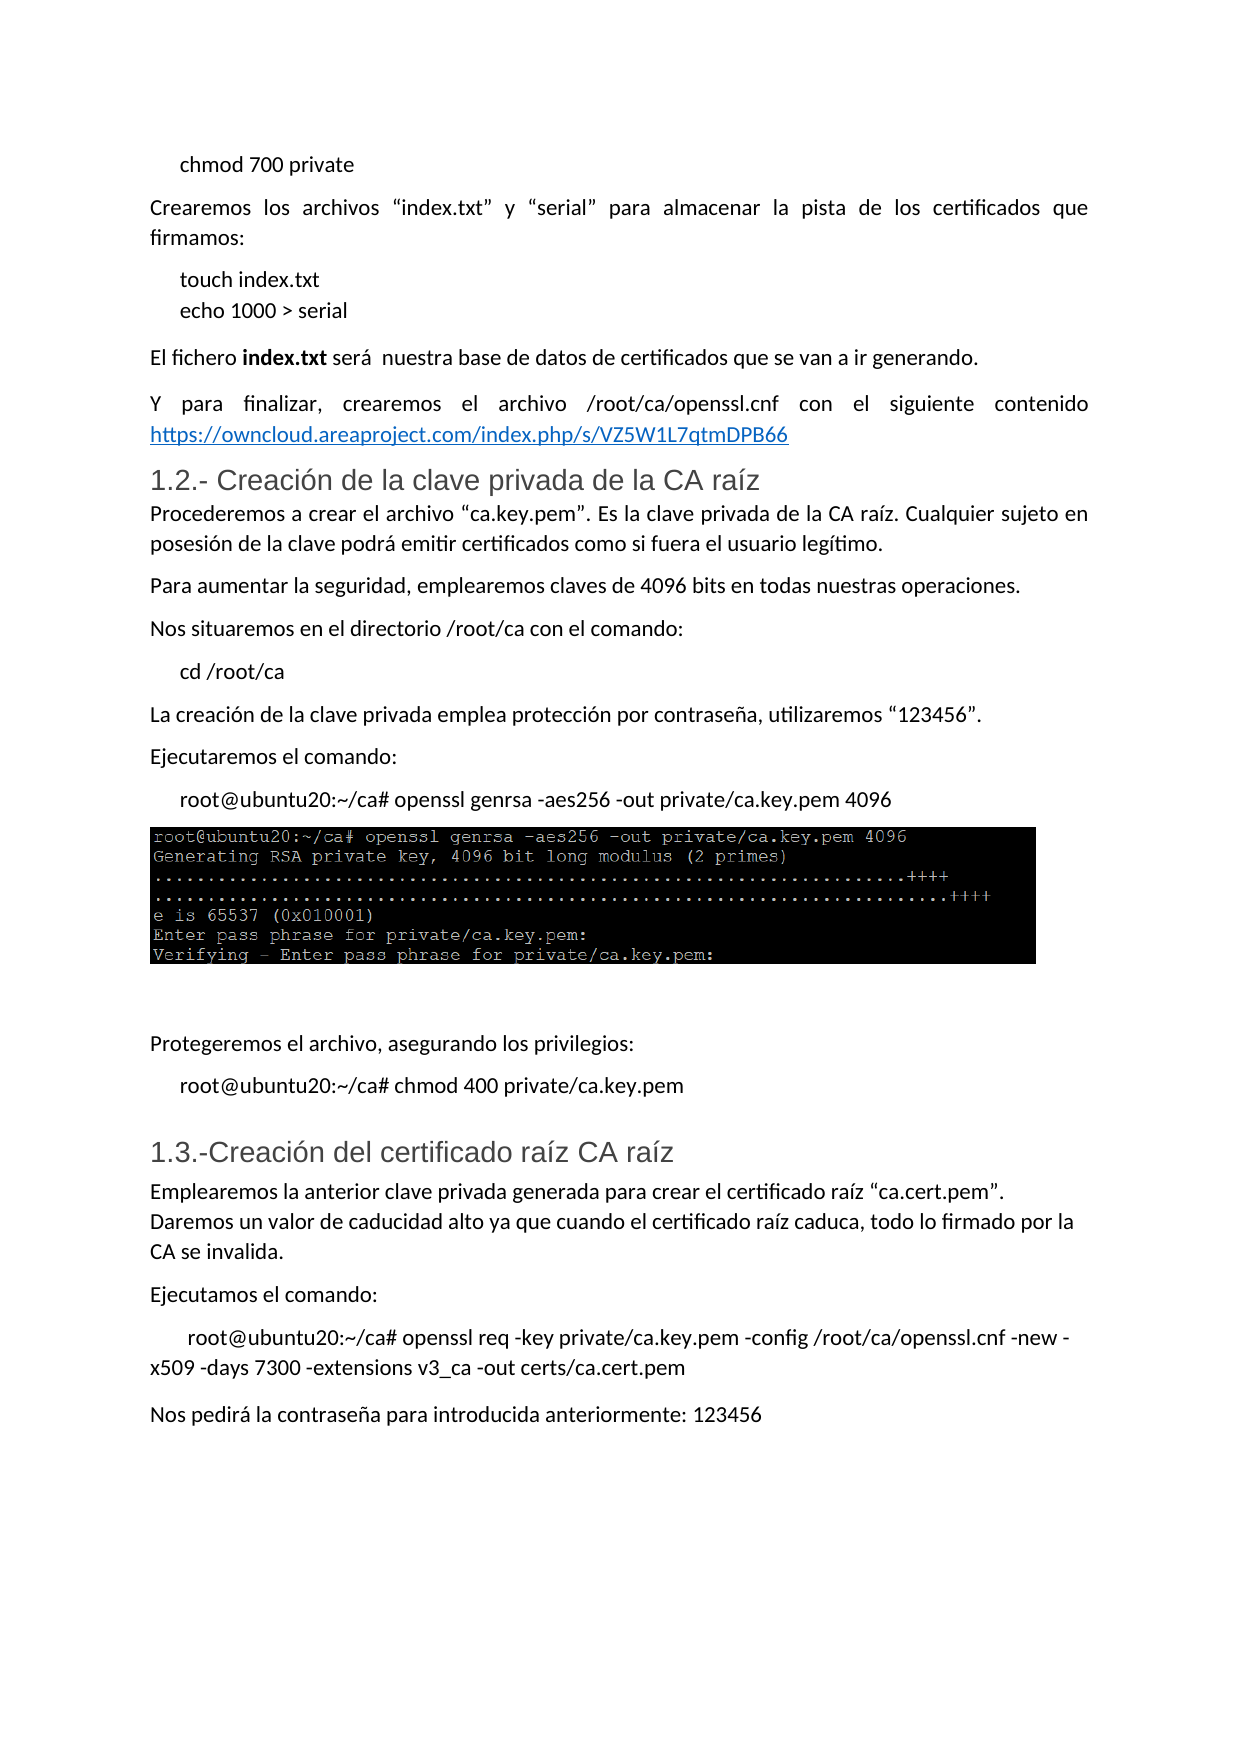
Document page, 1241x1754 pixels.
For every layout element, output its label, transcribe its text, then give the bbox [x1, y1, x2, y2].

text cd /root/ca [179, 657, 1090, 685]
subtitle 1.2.- Creación de la clave privada de la CA raíz [150, 462, 1090, 496]
subtitle 1.3.-Creación del certificado raíz CA raíz [150, 1135, 1090, 1168]
text Y para finalizar, crearemos el archivo /root/ca/openssl.cnf con el siguiente contenido https://owncloud.areaproject.com/index.php/s/VZ5W1L7qtmDPB66 [150, 389, 1090, 448]
text Crearemos los archivos “index.txt” y “serial” para almacenar la pista de los certificados que firmamos: [150, 193, 1090, 251]
text chmod 700 private [179, 150, 1090, 178]
text echo 1000 > serial [179, 296, 1090, 324]
text Nos situaremos en el directorio /root/ca con el comando: [150, 614, 1090, 642]
text root@ubuntu20:~/ca# chmod 400 private/ca.key.pem [179, 1071, 1090, 1099]
text Ejecutamos el comando: [150, 1280, 1090, 1308]
text root@ubuntu20:~/ca# openssl req -key private/ca.key.pem -config /root/ca/openssl.cnf -new -x509 -days 7300 -extensions v3_ca -out certs/ca.cert.pem [150, 1323, 1090, 1381]
text Procederemos a crear el archivo “ca.key.pem”. Es la clave privada de la CA raíz. Cualquier sujeto en posesión de la clave podrá emitir certificados como si fuera el usuario legítimo. [150, 499, 1090, 557]
text touch index.txt [179, 266, 1090, 294]
text La creación de la clave privada emplea protección por contraseña, utilizaremos “123456”. [150, 700, 1090, 728]
text Emplearemos la anterior clave privada generada para crear el certificado raíz “ca.cert.pem”. Daremos un valor de caducidad alto ya que cuando el certificado raíz caduca, todo lo firmado por la CA se invalida. [150, 1177, 1090, 1265]
text root@ubuntu20:~/ca# openssl genrsa -aes256 -out private/ca.key.pem 4096 [179, 785, 1090, 813]
picture [150, 827, 1036, 964]
text Nos pedirá la contraseña para introducida anteriormente: 123456 [150, 1400, 1090, 1428]
text El fichero index.txt será nuestra base de datos de certificados que se van a ir generando. [150, 343, 1090, 371]
text Protegeremos el archivo, asegurando los privilegios: [150, 1029, 1090, 1057]
text Para aumentar la seguridad, emplearemos claves de 4096 bits en todas nuestras operaciones. [150, 572, 1090, 599]
text Ejecutaremos el comando: [150, 742, 1090, 770]
